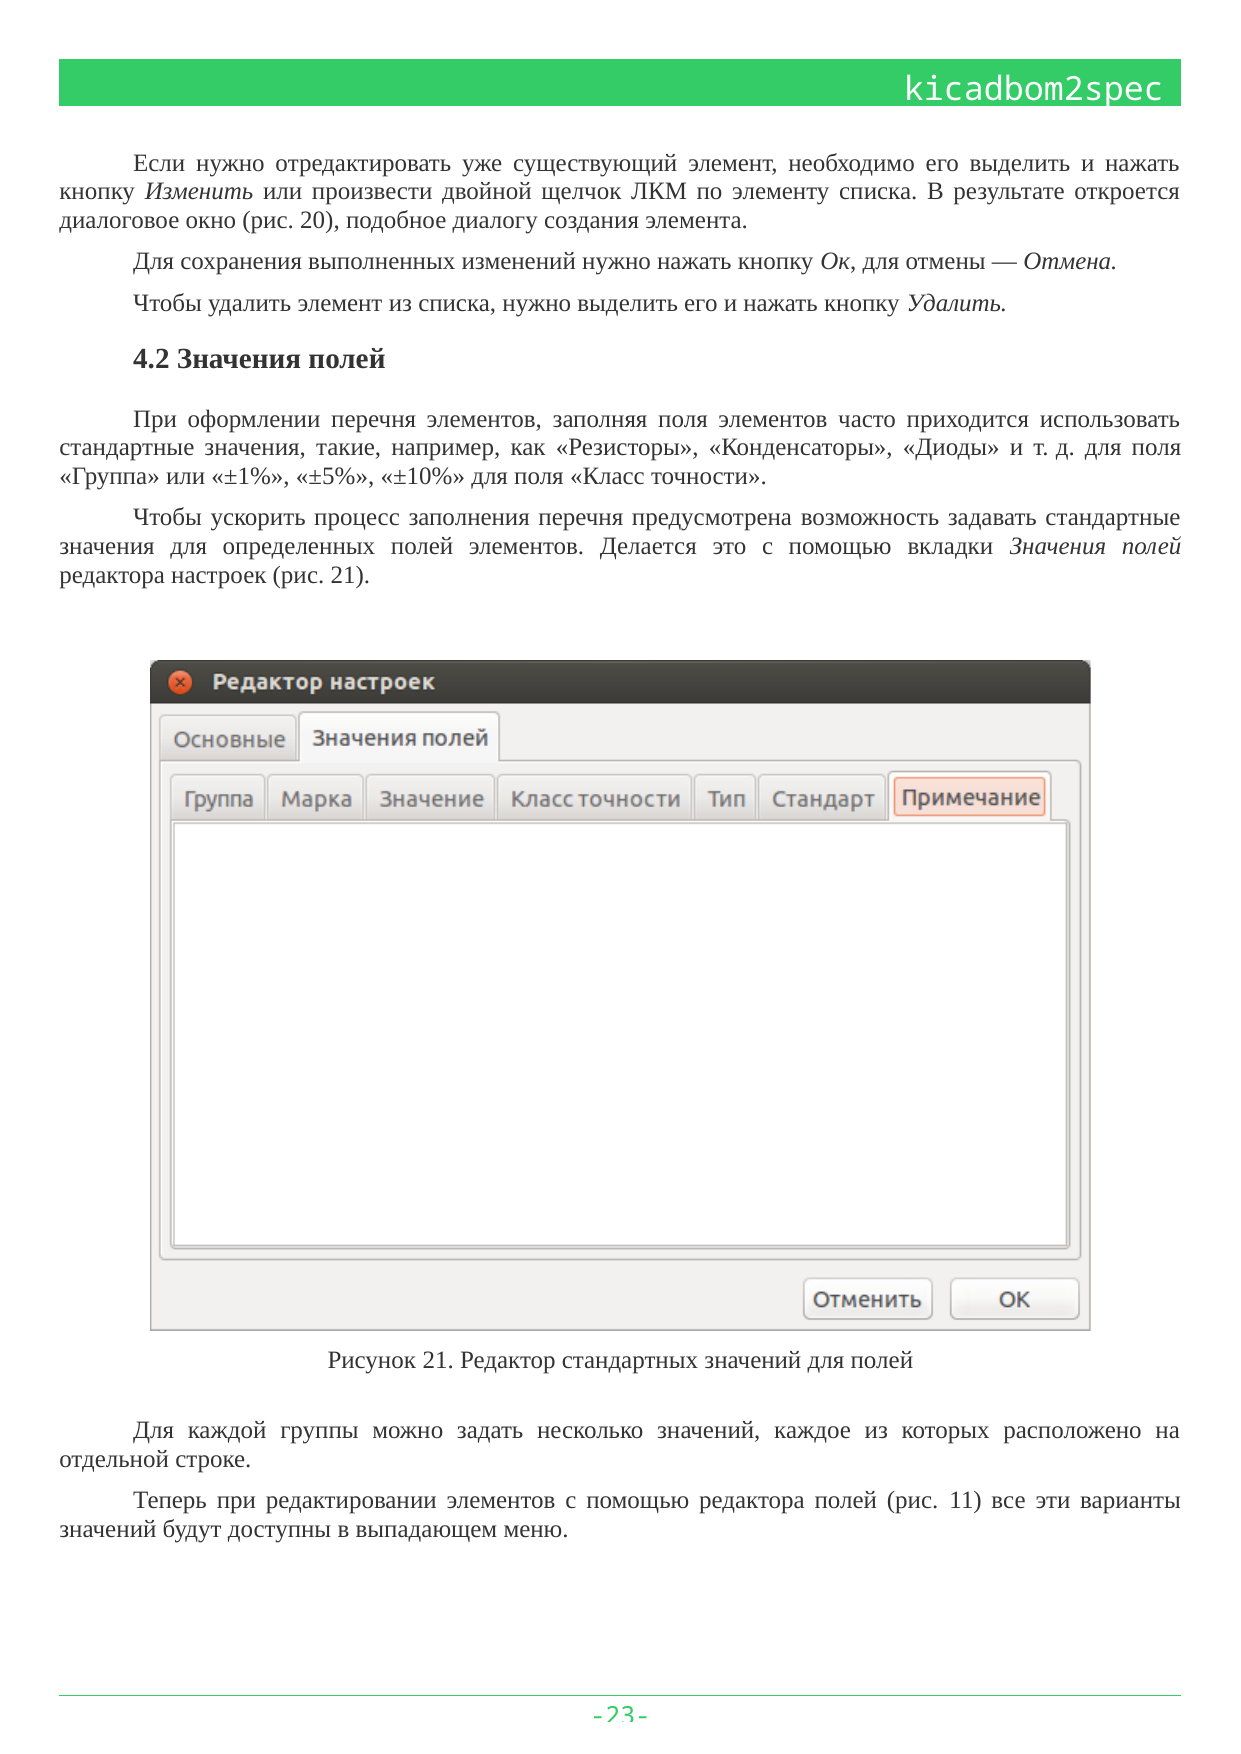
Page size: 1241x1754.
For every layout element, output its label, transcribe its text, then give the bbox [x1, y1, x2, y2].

picture [150, 660, 1091, 1331]
text Чтобы удалить элемент из списка, нужно выделить его и нажать кнопку Удалить. [59, 288, 1181, 316]
text При оформлении перечня элементов, заполняя поля элементов часто приходится использовать стандартные значения, такие, например, как «Резисторы», «Конденсаторы», «Диоды» и т. д. для поля «Группа» или «±1%», «±5%», «±10%» для поля «Класс точности». [59, 404, 1181, 490]
text Рисунок 21. Редактор стандартных значений для полей [150, 1331, 1090, 1374]
text Теперь при редактировании элементов с помощью редактора полей (рис. 11) все эти варианты значений будут доступны в выпадающем меню. [59, 1485, 1181, 1542]
text Для каждой группы можно задать несколько значений, каждое из которых расположено на отдельной строке. [59, 1415, 1181, 1472]
text Если нужно отредактировать уже существующий элемент, необходимо его выделить и нажать кнопку Изменить или произвести двойной щелчок ЛКМ по элементу списка. В результате откроется диалоговое окно (рис. 20), подобное диалогу создания элемента. [59, 148, 1181, 234]
text Для сохранения выполненных изменений нужно нажать кнопку Ок, для отмены — Отмена. [59, 246, 1181, 275]
text Чтобы ускорить процесс заполнения перечня предусмотрена возможность задавать стандартные значения для определенных полей элементов. Делается это с помощью вкладки Значения полей редактора настроек (рис. 21). [59, 502, 1181, 589]
subtitle 4.2 Значения полей [133, 341, 1181, 374]
